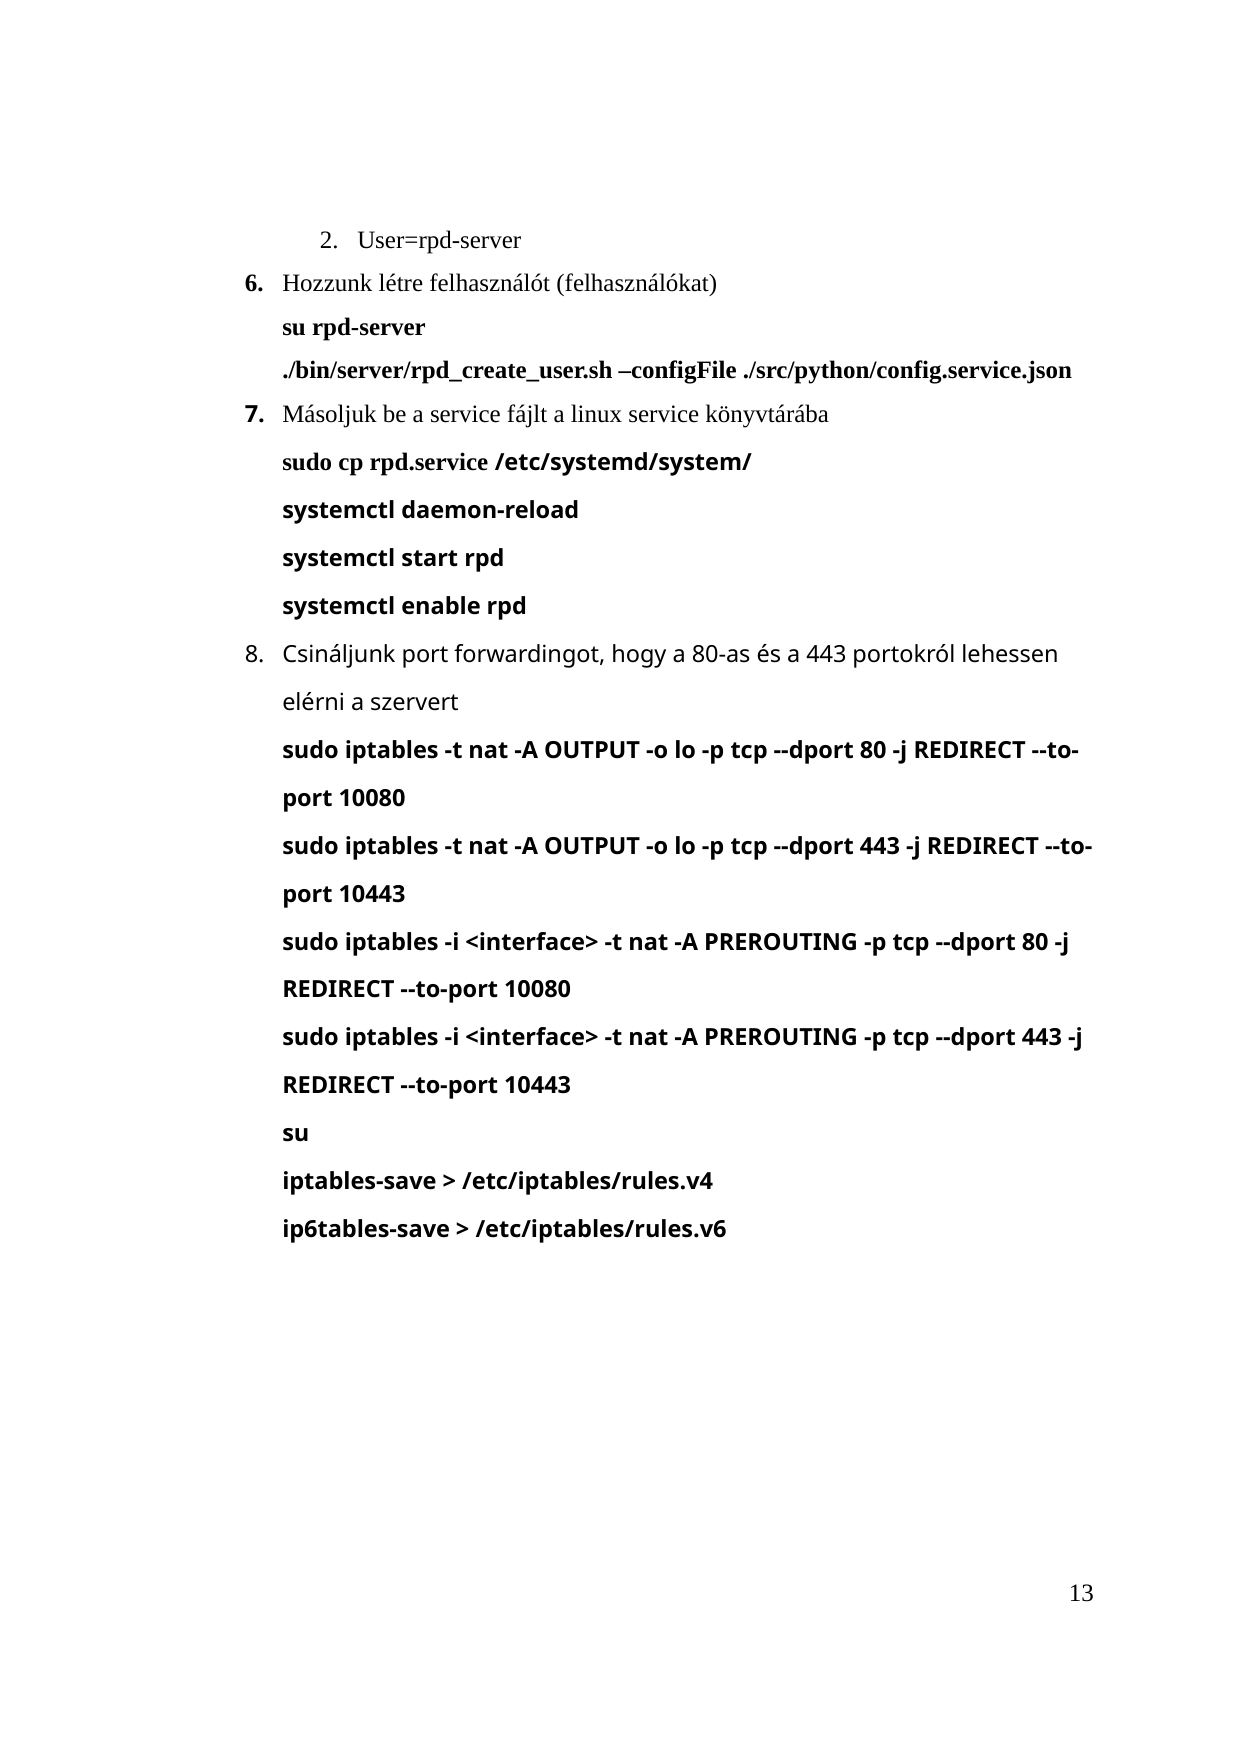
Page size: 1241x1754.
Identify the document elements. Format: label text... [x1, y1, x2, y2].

list sudo iptables -t nat -A OUTPUT -o lo -p tcp --dport 443 -j REDIRECT --to-port 10443 sudo iptables -i <interface> -t nat -A PREROUTING -p tcp --dport 80 -j REDIRECT --to-port 10080 [244, 829, 1093, 1005]
list Másoljuk be a service fájlt a linux service könyvtárába sudo cp rpd.service /etc/systemd/system/ systemctl daemon-reload systemctl start rpd systemctl enable rpd [244, 398, 1093, 621]
list su [244, 1117, 1093, 1148]
list sudo iptables -t nat -A OUTPUT -o lo -p tcp --dport 80 -j REDIRECT --to-port 10080 [244, 733, 1093, 813]
list Csináljunk port forwardingot, hogy a 80-as és a 443 portokról lehessen elérni a szervert [244, 637, 1093, 717]
list ip6tables-save > /etc/iptables/rules.v6 [244, 1212, 1093, 1388]
list Hozzunk létre felhasználót (felhasználókat) su rpd-server ./bin/server/rpd_create_user.sh –configFile ./src/python/config.service.json [244, 268, 1093, 383]
list User=rpd-server [319, 225, 1093, 254]
list iptables-save > /etc/iptables/rules.v4 [244, 1164, 1093, 1196]
list sudo iptables -i <interface> -t nat -A PREROUTING -p tcp --dport 443 -j REDIRECT --to-port 10443 [244, 1021, 1093, 1101]
